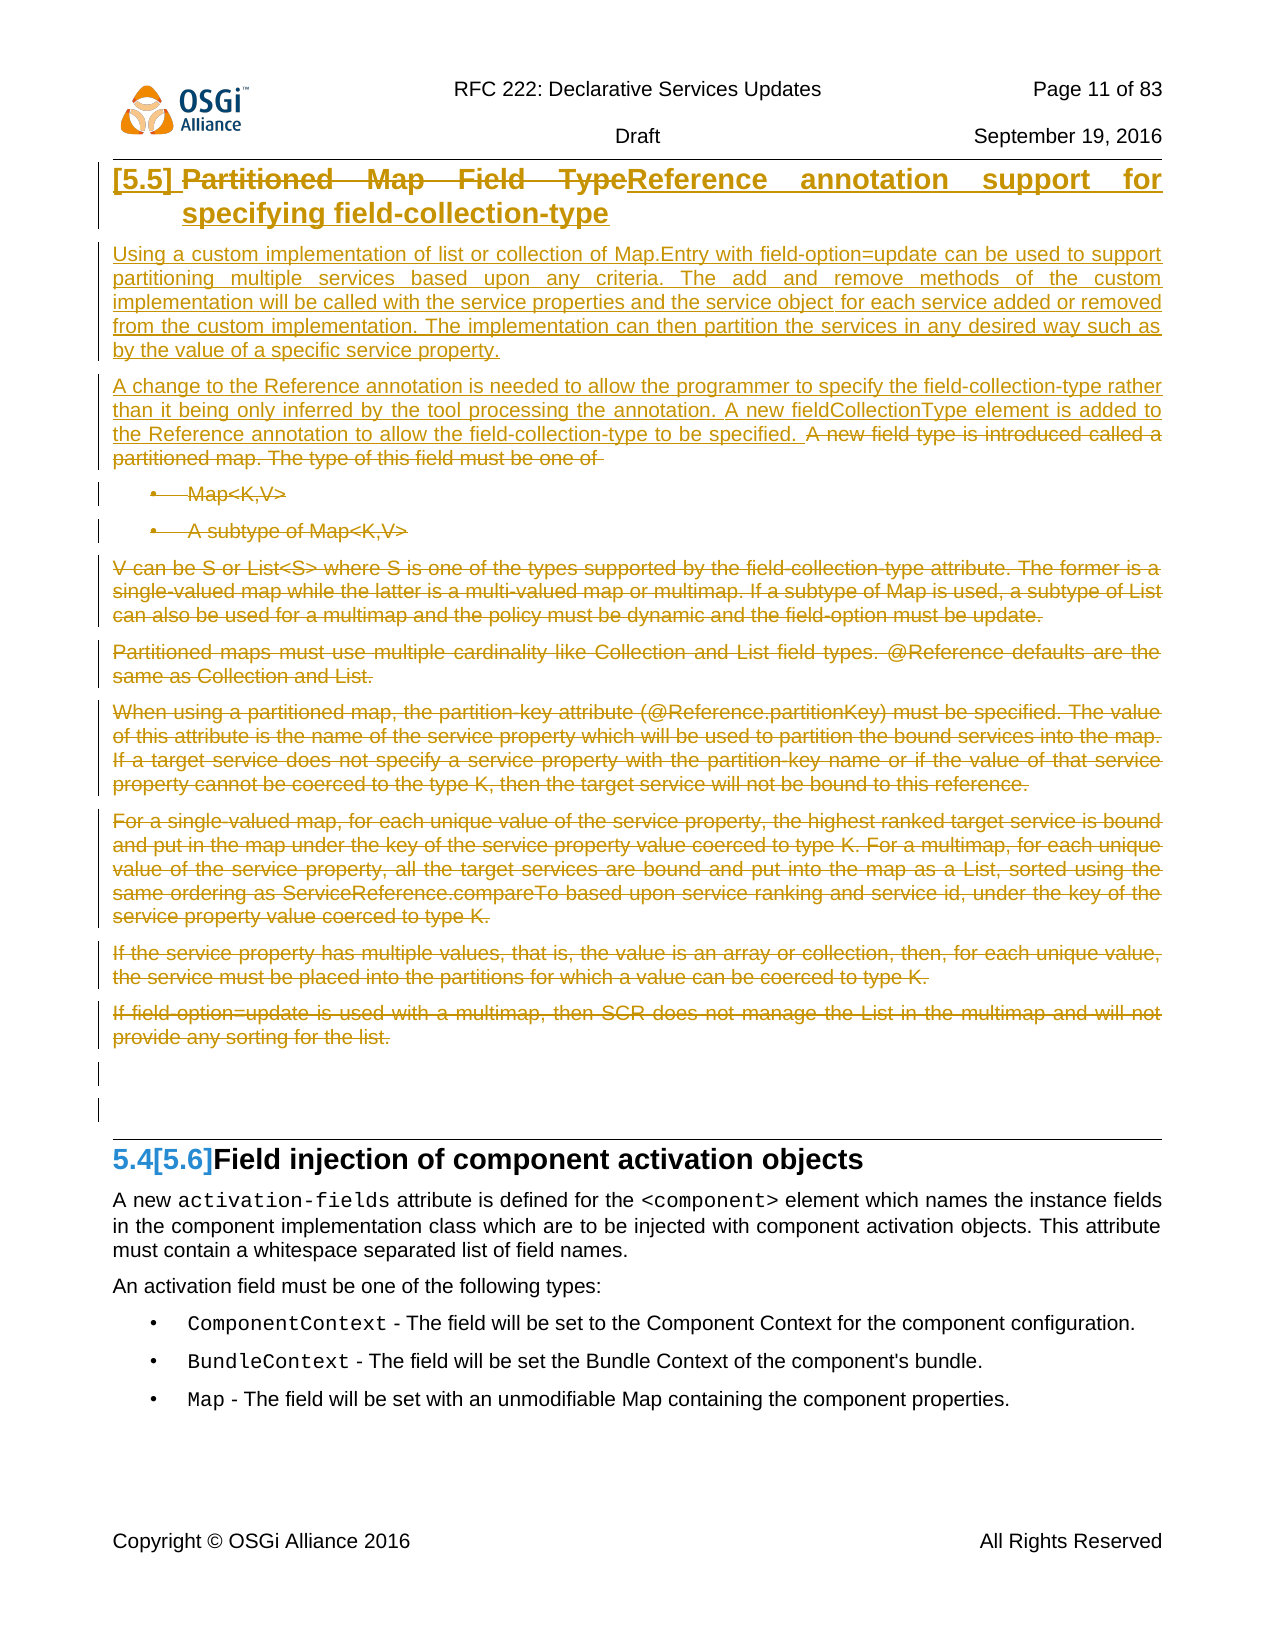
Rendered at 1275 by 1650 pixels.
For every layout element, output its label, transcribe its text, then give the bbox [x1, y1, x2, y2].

picture [113, 78, 257, 142]
text Using a custom implementation of list or collection of Map.Entry with field-option=update can be used to support [112, 242, 1162, 263]
text A change to the Reference annotation is needed to allow the programmer to specify the field-collection-type rather than it being only inferred by the tool processing the annotation. A new fieldCollectionType element is added to the Reference annotation to allow the field-collection-type to be specified. [112, 420, 1162, 470]
text from the custom implementation. The implementation can then partition the services in any desired way such as [112, 312, 1162, 334]
text A change to the Reference annotation is needed to allow the programmer to specify the field-collection-type rather than it being only inferred by the tool processing the annotation. A new fieldCollectionType element is added to the Reference annotation to allow the field-collection-type to be specified. [112, 374, 1162, 395]
text partitioning multiple services based upon any criteria. The add and remove methods of the custom [112, 264, 1162, 287]
text A new activation-fields attribute is defined for the <component> element which names the instance fields in the component implementation class which are to be injected with component activation objects. This attribute must contain a whitespace separated list of field names. [112, 1188, 1162, 1262]
list Map - The field will be set with an unmodifiable Map containing the component properties. [150, 1387, 1162, 1413]
text implementation will be called with the service properties and the service object for each service added or removed [112, 288, 1162, 311]
list ComponentContext - The field will be set to the Component Context for the component configuration. [150, 1311, 1162, 1336]
text A change to the Reference annotation is needed to allow the programmer to specify the field-collection-type rather than it being only inferred by the tool processing the annotation. A new fieldCollectionType element is added to the Reference annotation to allow the field-collection-type to be specified. [112, 396, 1162, 419]
text An activation field must be one of the following types: [112, 1274, 1162, 1298]
list BundleContext - The field will be set the Bundle Context of the component's bundle. [150, 1349, 1162, 1375]
subtitle Reference annotation support for specifying field-collection-type [112, 160, 1162, 229]
text by the value of a specific service property. [112, 335, 1162, 361]
subtitle Field injection of component activation objects [112, 1140, 1162, 1175]
